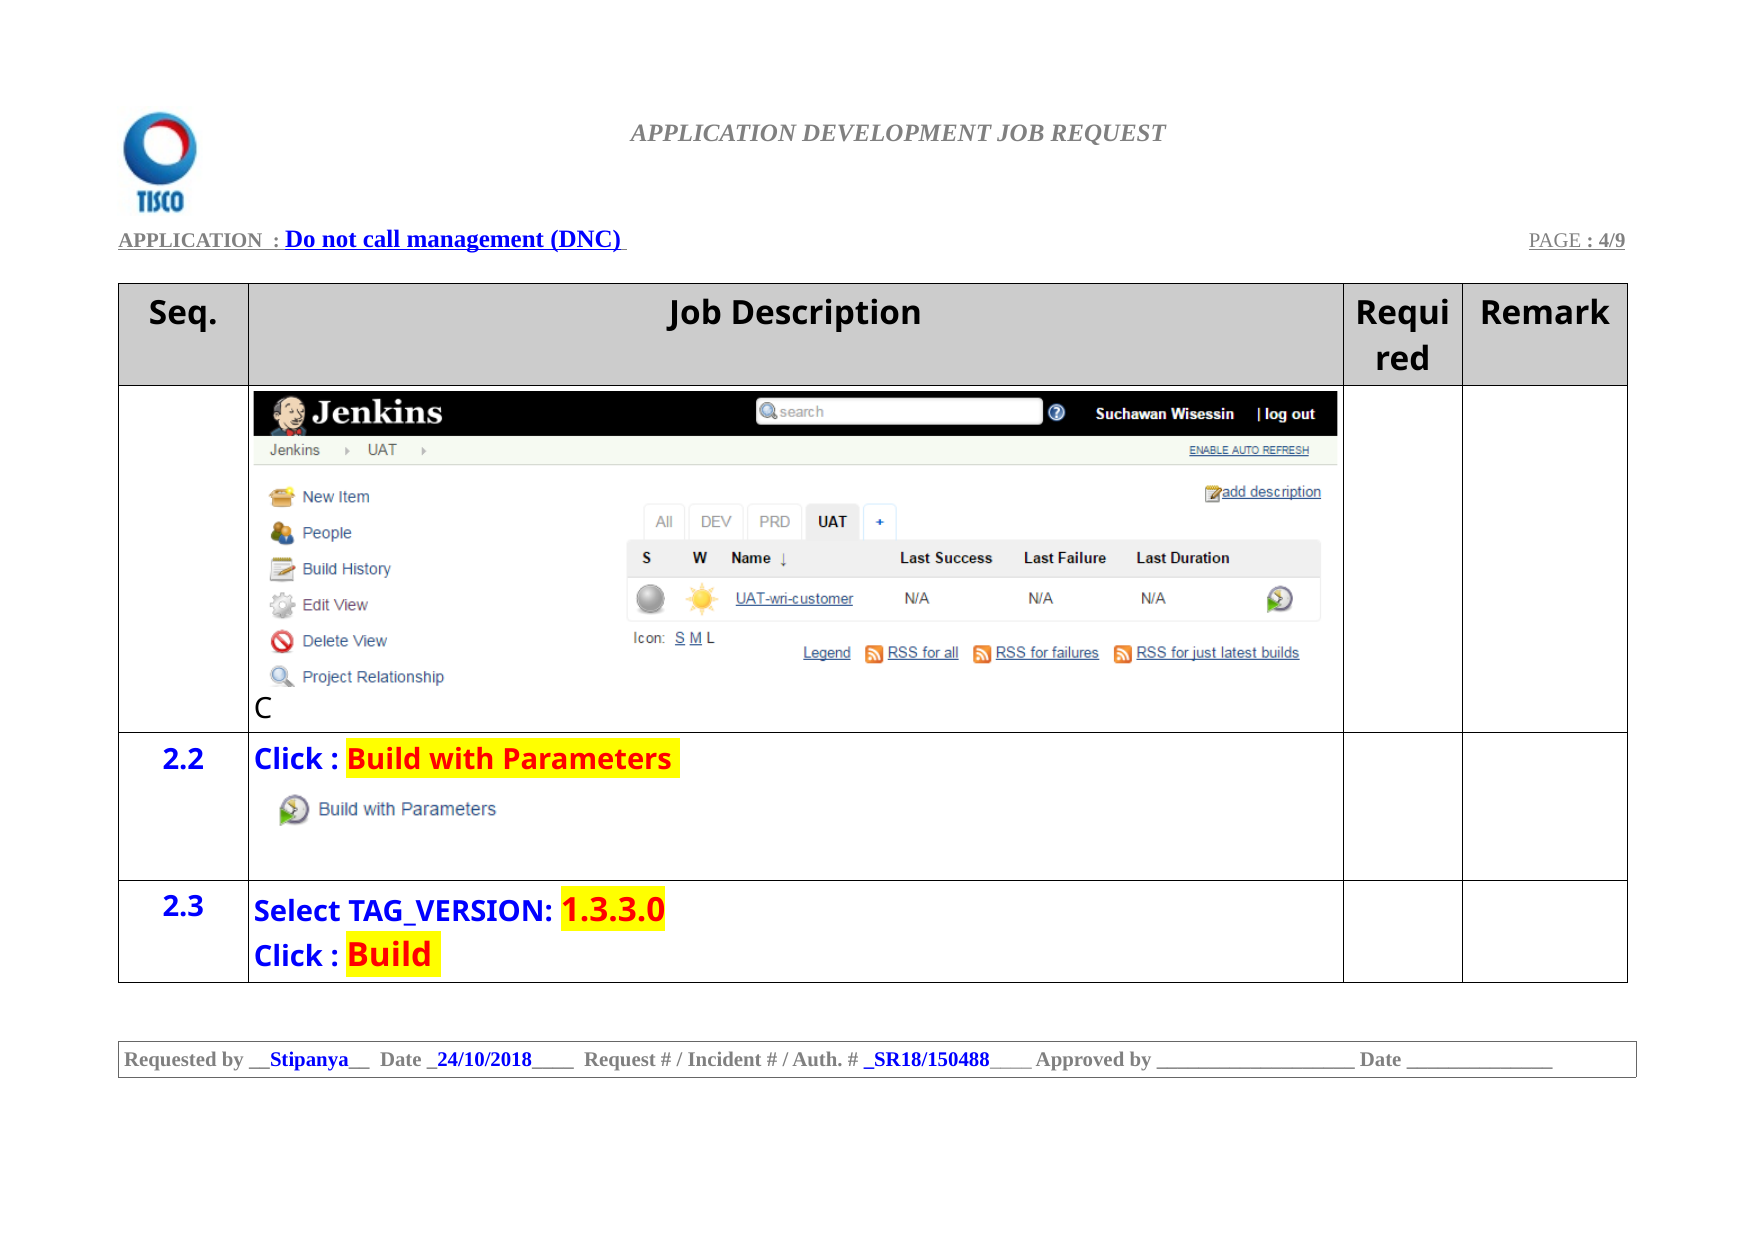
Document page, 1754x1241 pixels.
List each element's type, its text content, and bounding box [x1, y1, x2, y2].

table_header Remark [1463, 284, 1627, 385]
table_header Seq. [119, 284, 248, 385]
table_header Job Description [249, 284, 1343, 385]
table_cell [1463, 386, 1627, 732]
table_cell [1344, 881, 1462, 982]
table_cell 2.2 [119, 733, 248, 880]
table_cell [119, 386, 248, 732]
table_cell [1344, 386, 1462, 732]
table_cell [1463, 881, 1627, 982]
table_cell [1344, 733, 1462, 880]
table_cell [1463, 733, 1627, 880]
table_cell Click : Build with Parameters [249, 733, 1343, 834]
table_header Required [1344, 284, 1462, 385]
picture [263, 783, 530, 835]
table_cell 2.3 [119, 881, 248, 982]
picture [116, 106, 203, 216]
table_cell Select UAT Tab : Click item name : UAT-dnc-api C [249, 386, 1343, 732]
table_cell Select TAG_VERSION: 1.3.3.0 Click : Build [249, 881, 1343, 982]
table_cell [249, 835, 1343, 880]
picture [253, 391, 1338, 687]
